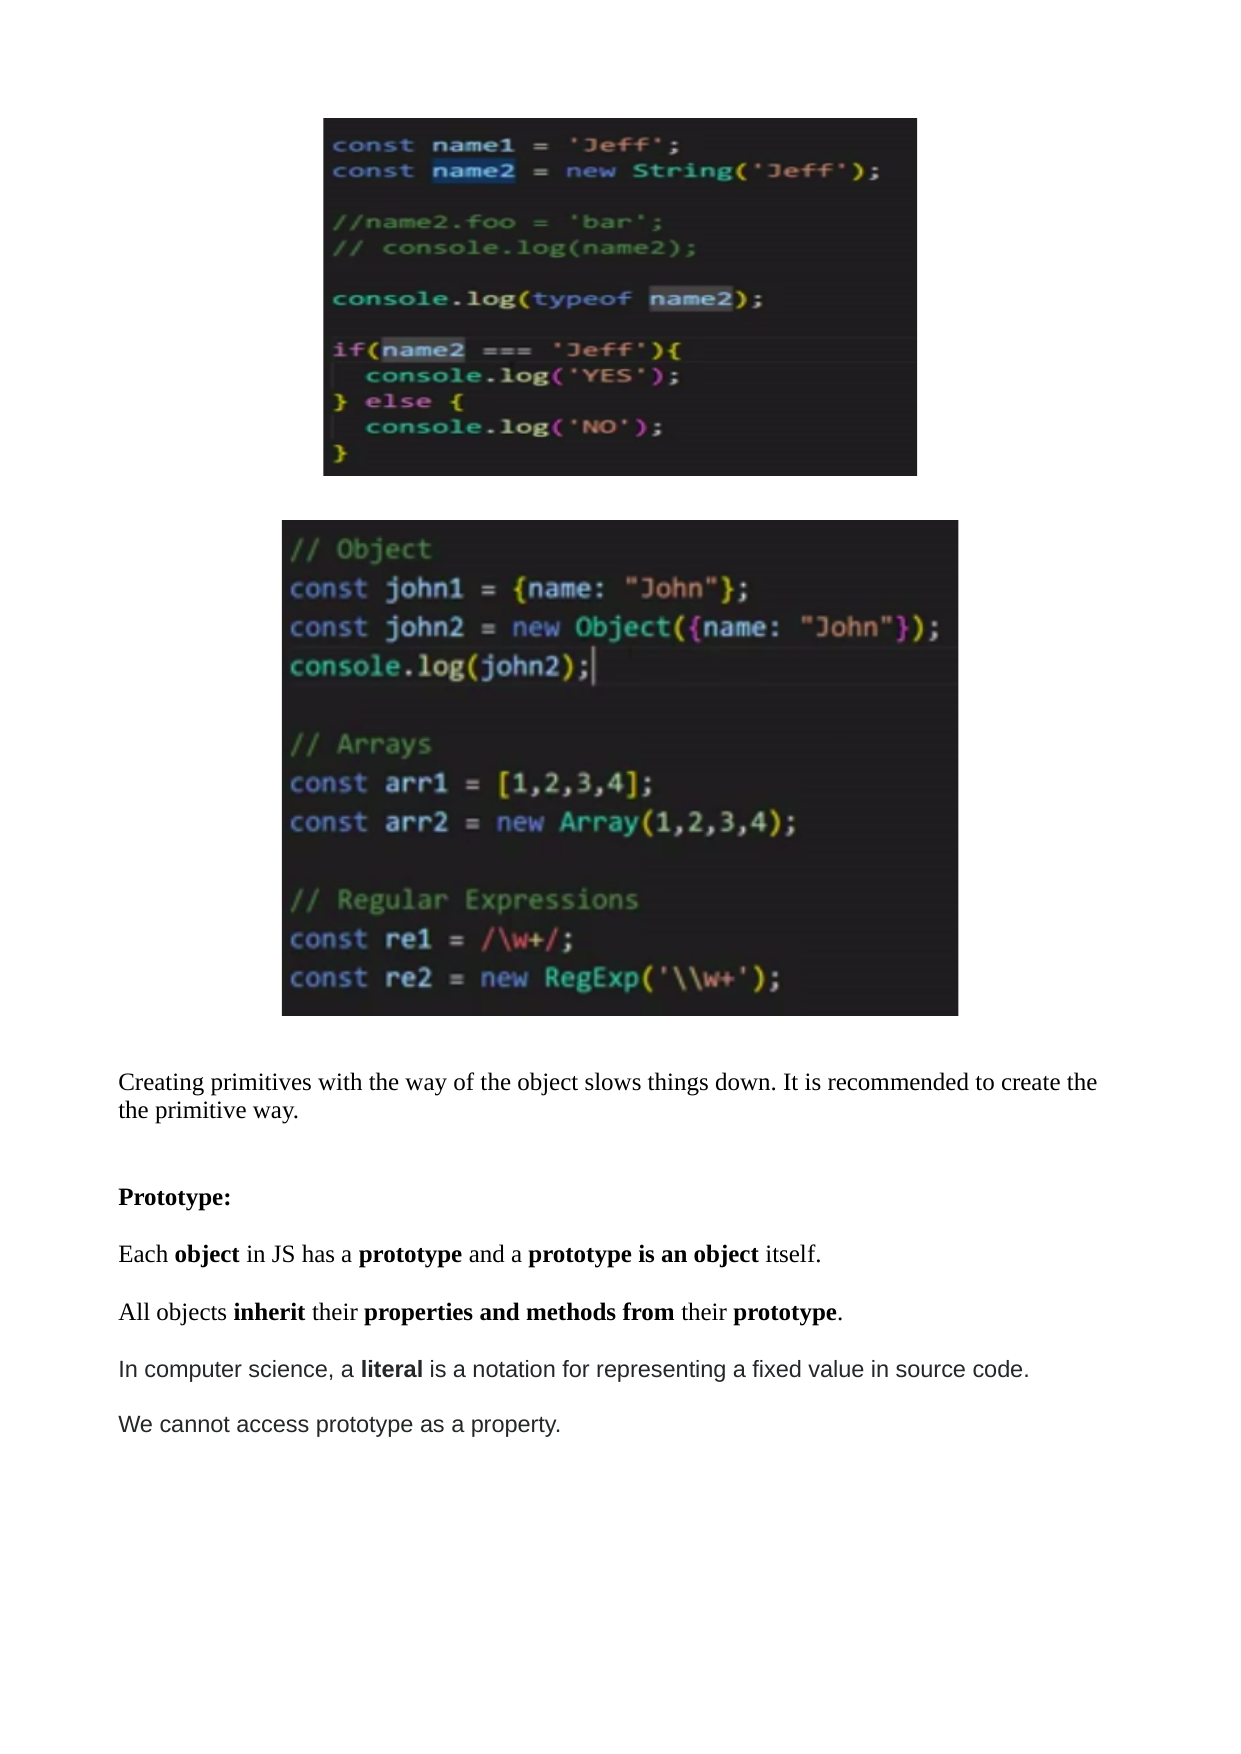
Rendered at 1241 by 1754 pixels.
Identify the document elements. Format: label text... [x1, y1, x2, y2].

picture [281, 520, 959, 1016]
text In computer science, a literal is a notation for representing a fixed value in source code. [118, 1354, 1122, 1383]
text We cannot access prototype as a property. [118, 1410, 1122, 1437]
text Each object in JS has a prototype and a prototype is an object itself. [118, 1239, 1122, 1268]
picture [323, 118, 918, 476]
text Prototype: [118, 1182, 1122, 1211]
text All objects inherit their properties and methods from their prototype. [118, 1297, 1122, 1326]
text Creating primitives with the way of the object slows things down. It is recommended to create the the primitive way. [118, 1067, 1122, 1124]
